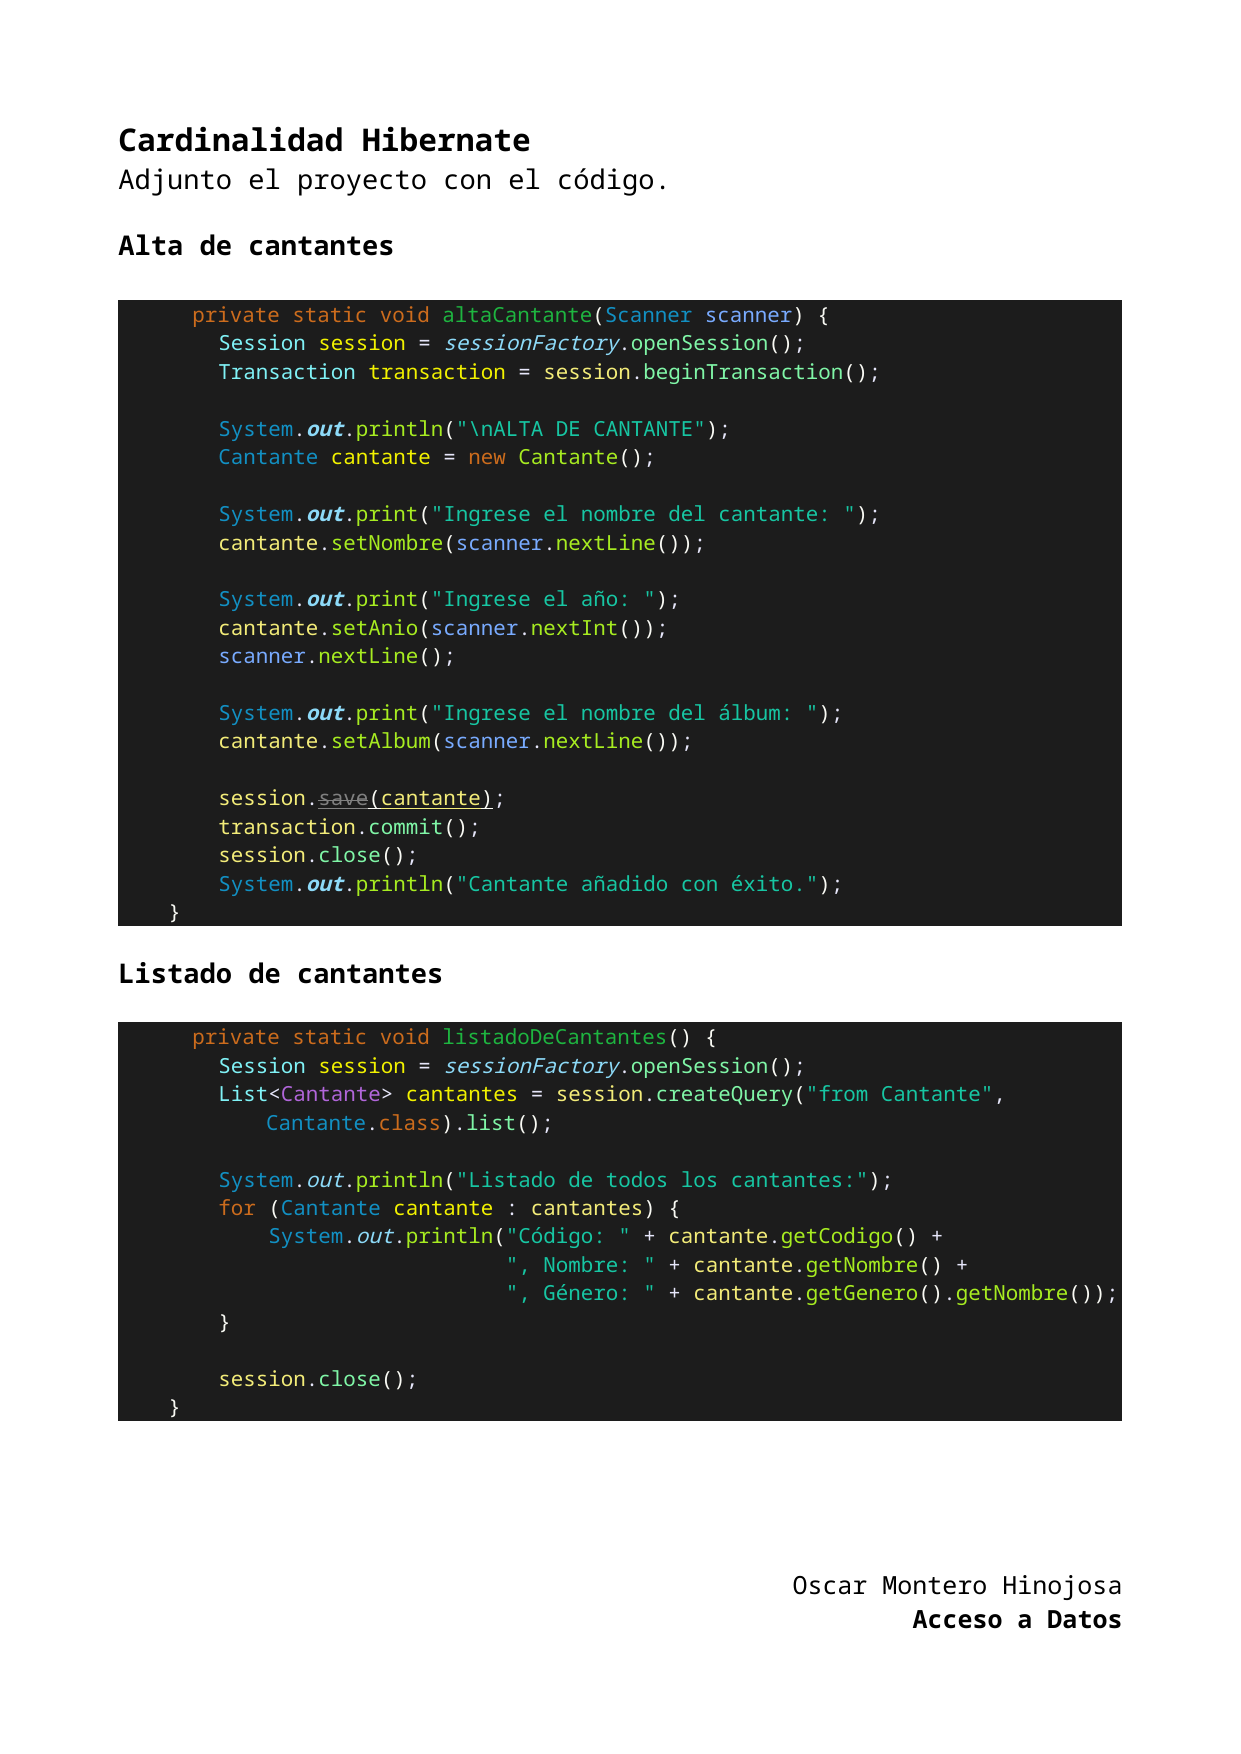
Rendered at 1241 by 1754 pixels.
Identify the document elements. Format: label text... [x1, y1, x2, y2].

text Adjunto el proyecto con el código. [118, 161, 1122, 198]
text transaction.commit(); [118, 812, 1122, 840]
text session.close(); [118, 840, 1122, 869]
text scanner.nextLine(); [118, 641, 1122, 670]
text System.out.println("Código: " + cantante.getCodigo() + [118, 1222, 1122, 1250]
text session.close(); [118, 1364, 1122, 1392]
text cantante.setAnio(scanner.nextInt()); [118, 613, 1122, 641]
text Session session = sessionFactory.openSession(); [118, 1051, 1122, 1079]
text Cardinalidad Hibernate [118, 118, 1122, 161]
text private static void listadoDeCantantes() { [118, 1022, 1122, 1051]
text System.out.print("Ingrese el nombre del cantante: "); [118, 499, 1122, 528]
text ", Género: " + cantante.getGenero().getNombre()); [118, 1278, 1122, 1307]
text System.out.print("Ingrese el nombre del álbum: "); [118, 698, 1122, 727]
text } [118, 1307, 1122, 1335]
text Cantante cantante = new Cantante(); [118, 442, 1122, 471]
text ", Nombre: " + cantante.getNombre() + [118, 1250, 1122, 1278]
text System.out.print("Ingrese el año: "); [118, 584, 1122, 613]
text System.out.println("\nALTA DE CANTANTE"); [118, 414, 1122, 442]
text } [118, 1392, 1122, 1421]
text System.out.println("Cantante añadido con éxito."); [118, 869, 1122, 897]
text Alta de cantantes [118, 226, 1122, 263]
text private static void altaCantante(Scanner scanner) { [118, 300, 1122, 328]
text Listado de cantantes [118, 954, 1122, 991]
text Transaction transaction = session.beginTransaction(); [118, 357, 1122, 385]
text System.out.println("Listado de todos los cantantes:"); [118, 1165, 1122, 1193]
text } [118, 897, 1122, 926]
text for (Cantante cantante : cantantes) { [118, 1193, 1122, 1222]
text List<Cantante> cantantes = session.createQuery("from Cantante", Cantante.class).list(); [118, 1079, 1122, 1136]
text cantante.setNombre(scanner.nextLine()); [118, 528, 1122, 556]
text session.save(cantante); [118, 783, 1122, 812]
text Session session = sessionFactory.openSession(); [118, 328, 1122, 357]
text cantante.setAlbum(scanner.nextLine()); [118, 727, 1122, 755]
